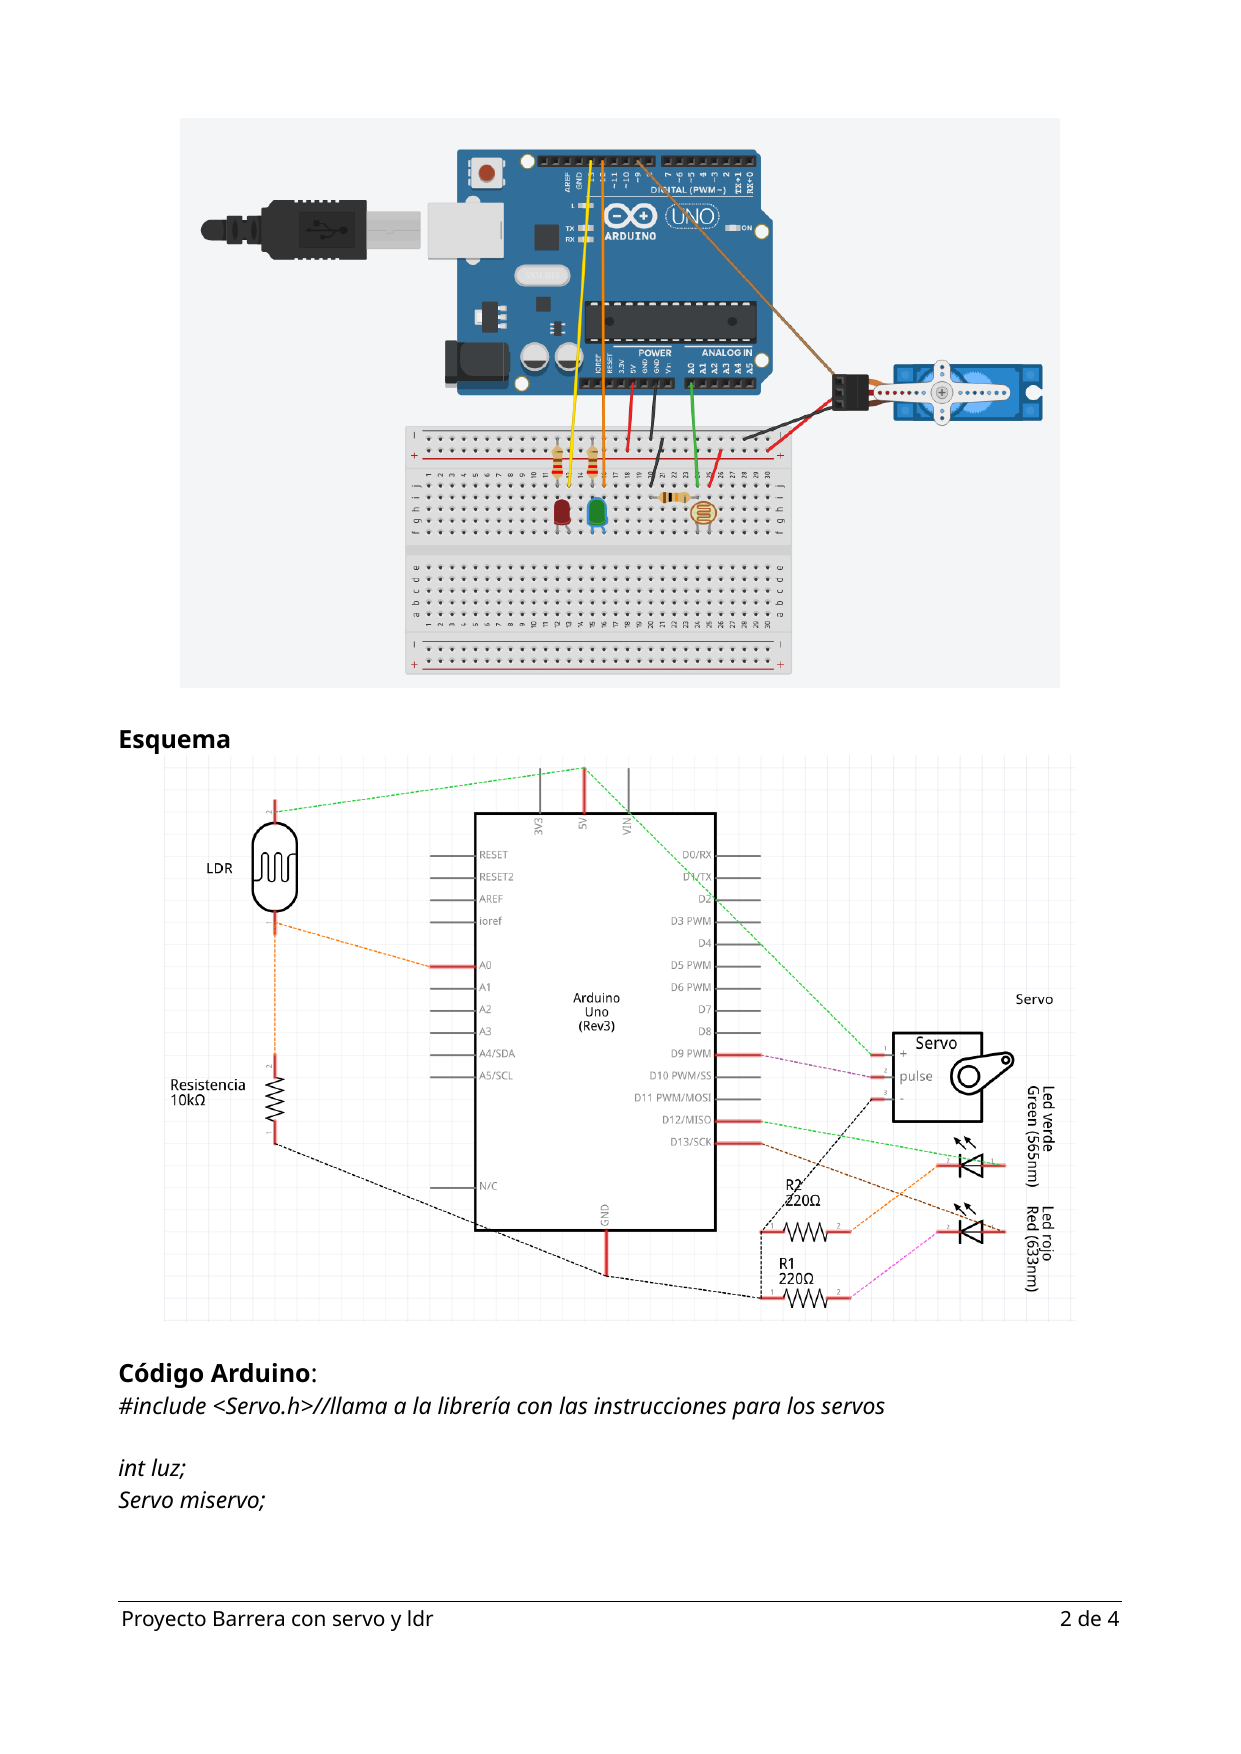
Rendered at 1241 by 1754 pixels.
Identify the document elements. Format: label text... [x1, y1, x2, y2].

picture [180, 118, 1061, 688]
text Código Arduino: [118, 1356, 1122, 1390]
text #include <Servo.h>//llama a la librería con las instrucciones para los servos [118, 1390, 1122, 1421]
picture [163, 755, 1077, 1322]
text int luz; [118, 1452, 1122, 1483]
text Esquema [118, 721, 1122, 755]
text Servo miservo; [118, 1483, 1122, 1515]
